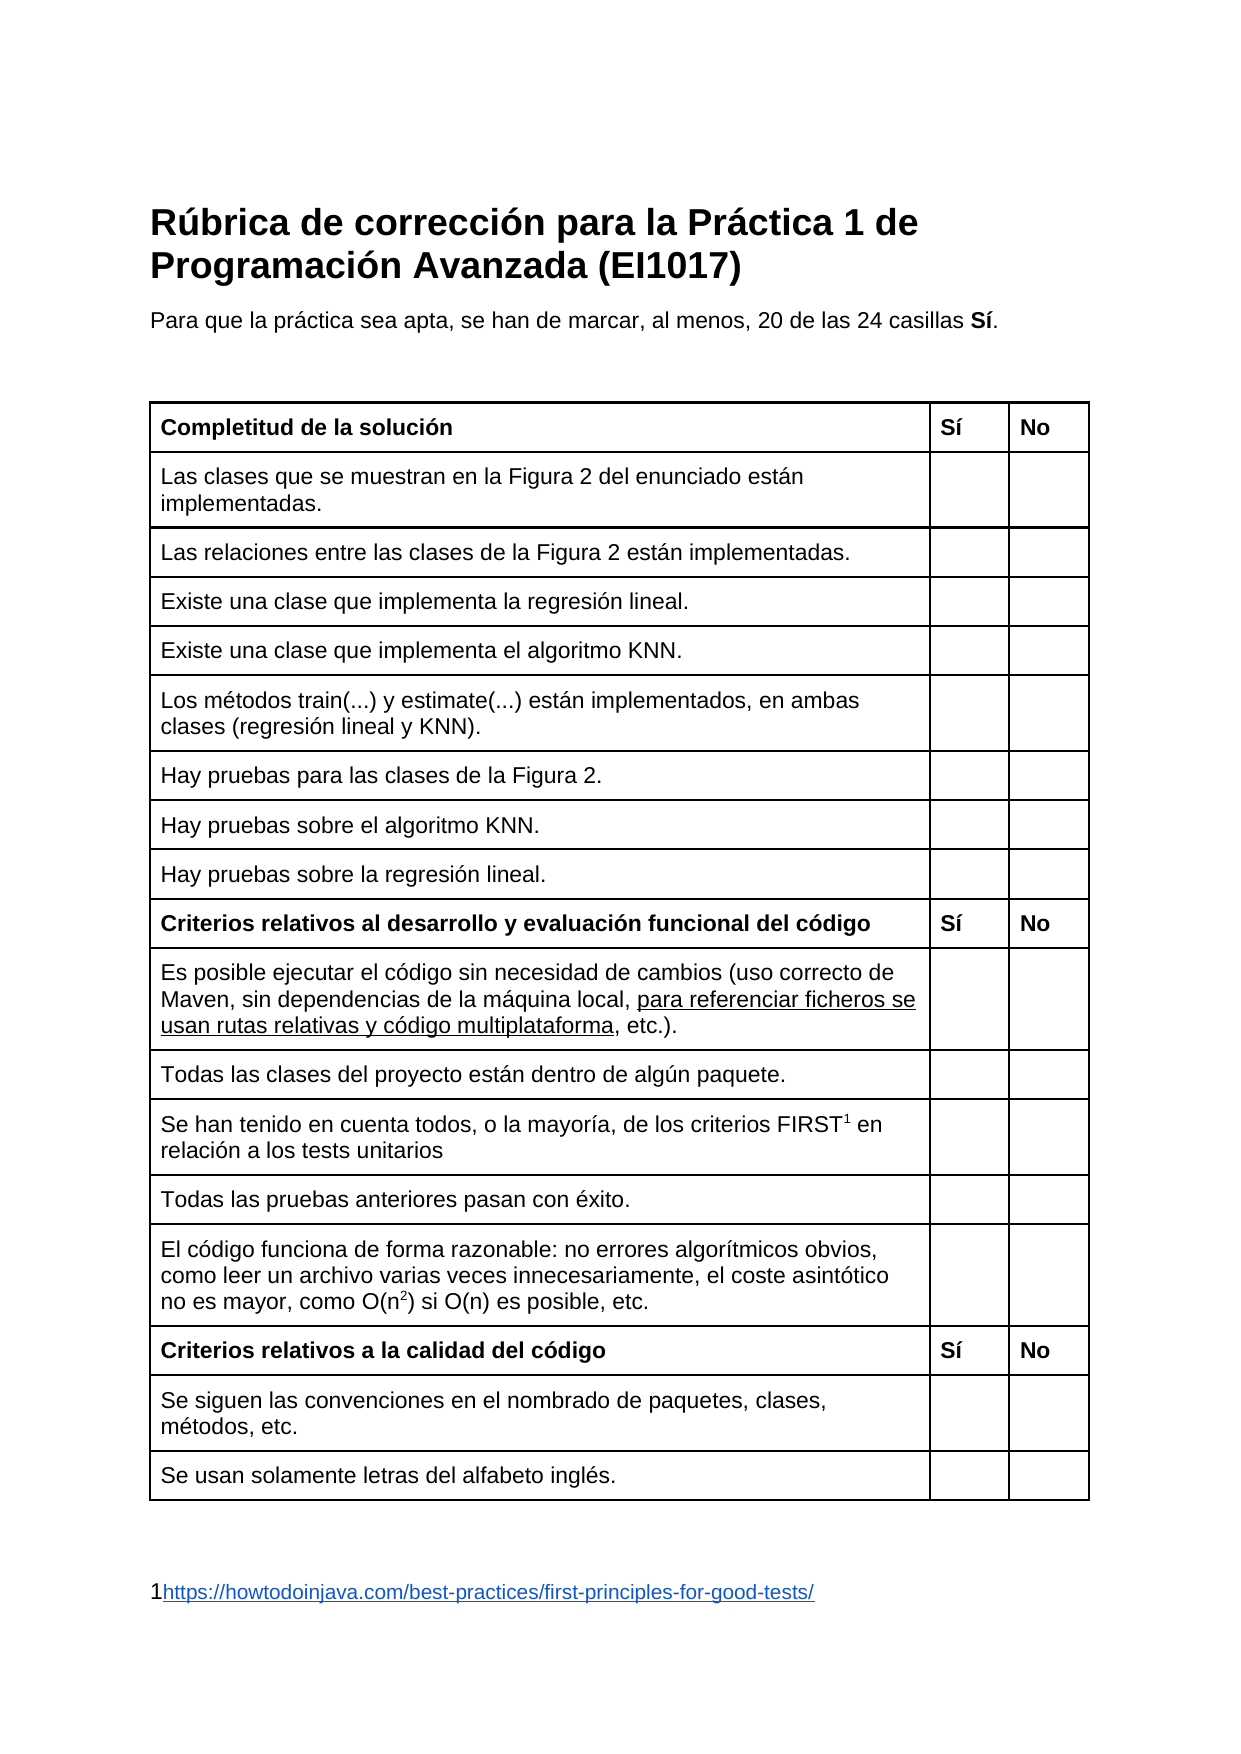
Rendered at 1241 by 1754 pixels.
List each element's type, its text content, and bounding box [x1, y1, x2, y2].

table_cell [931, 676, 1008, 750]
table_header Sí [931, 404, 1008, 451]
table_cell Hay pruebas sobre el algoritmo KNN. [151, 801, 929, 848]
table_header Completitud de la solución [151, 404, 929, 451]
table_cell [1010, 627, 1088, 674]
table_cell No [1010, 900, 1088, 947]
table_cell Criterios relativos al desarrollo y evaluación funcional del código [151, 900, 929, 947]
table_cell Criterios relativos a la calidad del código [151, 1327, 929, 1374]
table_cell [931, 949, 1008, 1049]
table_cell [1010, 752, 1088, 799]
table_cell [1010, 676, 1088, 750]
table_cell [931, 1452, 1008, 1499]
table_cell [931, 529, 1008, 576]
table_cell Es posible ejecutar el código sin necesidad de cambios (uso correcto de Maven, sin dependencias de la máquina local, para referenciar ficheros se usan rutas relativas y código multiplataforma, etc.). [151, 949, 929, 1049]
table_cell [1010, 1051, 1088, 1098]
table_cell Se usan solamente letras del alfabeto inglés. [151, 1452, 929, 1499]
table_cell [931, 1225, 1008, 1325]
table_cell [931, 627, 1008, 674]
table_cell [931, 1100, 1008, 1174]
table_cell No [1010, 1327, 1088, 1374]
table_cell Existe una clase que implementa la regresión lineal. [151, 578, 929, 625]
table_cell [1010, 1225, 1088, 1325]
table_cell Sí [931, 900, 1008, 947]
table_cell Se han tenido en cuenta todos, o la mayoría, de los criterios FIRST en relación a los tests unitarios [151, 1100, 929, 1174]
table_cell [931, 752, 1008, 799]
table_cell Existe una clase que implementa el algoritmo KNN. [151, 627, 929, 674]
table_cell [1010, 949, 1088, 1049]
table_cell [931, 1376, 1008, 1450]
table_cell [931, 801, 1008, 848]
table_cell [1010, 850, 1088, 898]
table_cell Los métodos train(...) y estimate(...) están implementados, en ambas clases (regresión lineal y KNN). [151, 676, 929, 750]
table_cell [1010, 529, 1088, 576]
table_cell [1010, 801, 1088, 848]
table_cell [1010, 1452, 1088, 1499]
table_cell Se siguen las convenciones en el nombrado de paquetes, clases, métodos, etc. [151, 1376, 929, 1450]
table_cell [931, 578, 1008, 625]
text Para que la práctica sea apta, se han de marcar, al menos, 20 de las 24 casillas Sí. [150, 307, 1090, 333]
subtitle Rúbrica de corrección para la Práctica 1 de Programación Avanzada (EI1017) [150, 200, 1090, 286]
table_cell Las relaciones entre las clases de la Figura 2 están implementadas. [151, 529, 929, 576]
table_cell Todas las clases del proyecto están dentro de algún paquete. [151, 1051, 929, 1098]
table_cell [1010, 1376, 1088, 1450]
table_cell [931, 1051, 1008, 1098]
table_cell Hay pruebas para las clases de la Figura 2. [151, 752, 929, 799]
table_cell [931, 850, 1008, 898]
table_cell El código funciona de forma razonable: no errores algorítmicos obvios, como leer un archivo varias veces innecesariamente, el coste asintótico no es mayor, como O(n2) si O(n) es posible, etc. [151, 1225, 929, 1325]
table_cell [931, 453, 1008, 526]
table_cell Sí [931, 1327, 1008, 1374]
table_cell Hay pruebas sobre la regresión lineal. [151, 850, 929, 898]
table_header No [1010, 404, 1088, 451]
table_cell [1010, 1100, 1088, 1174]
table_cell [931, 1176, 1008, 1223]
table_cell [1010, 578, 1088, 625]
table_cell [1010, 1176, 1088, 1223]
table_cell [1010, 453, 1088, 526]
table_cell Todas las pruebas anteriores pasan con éxito. [151, 1176, 929, 1223]
table_cell Las clases que se muestran en la Figura 2 del enunciado están implementadas. [151, 453, 929, 526]
